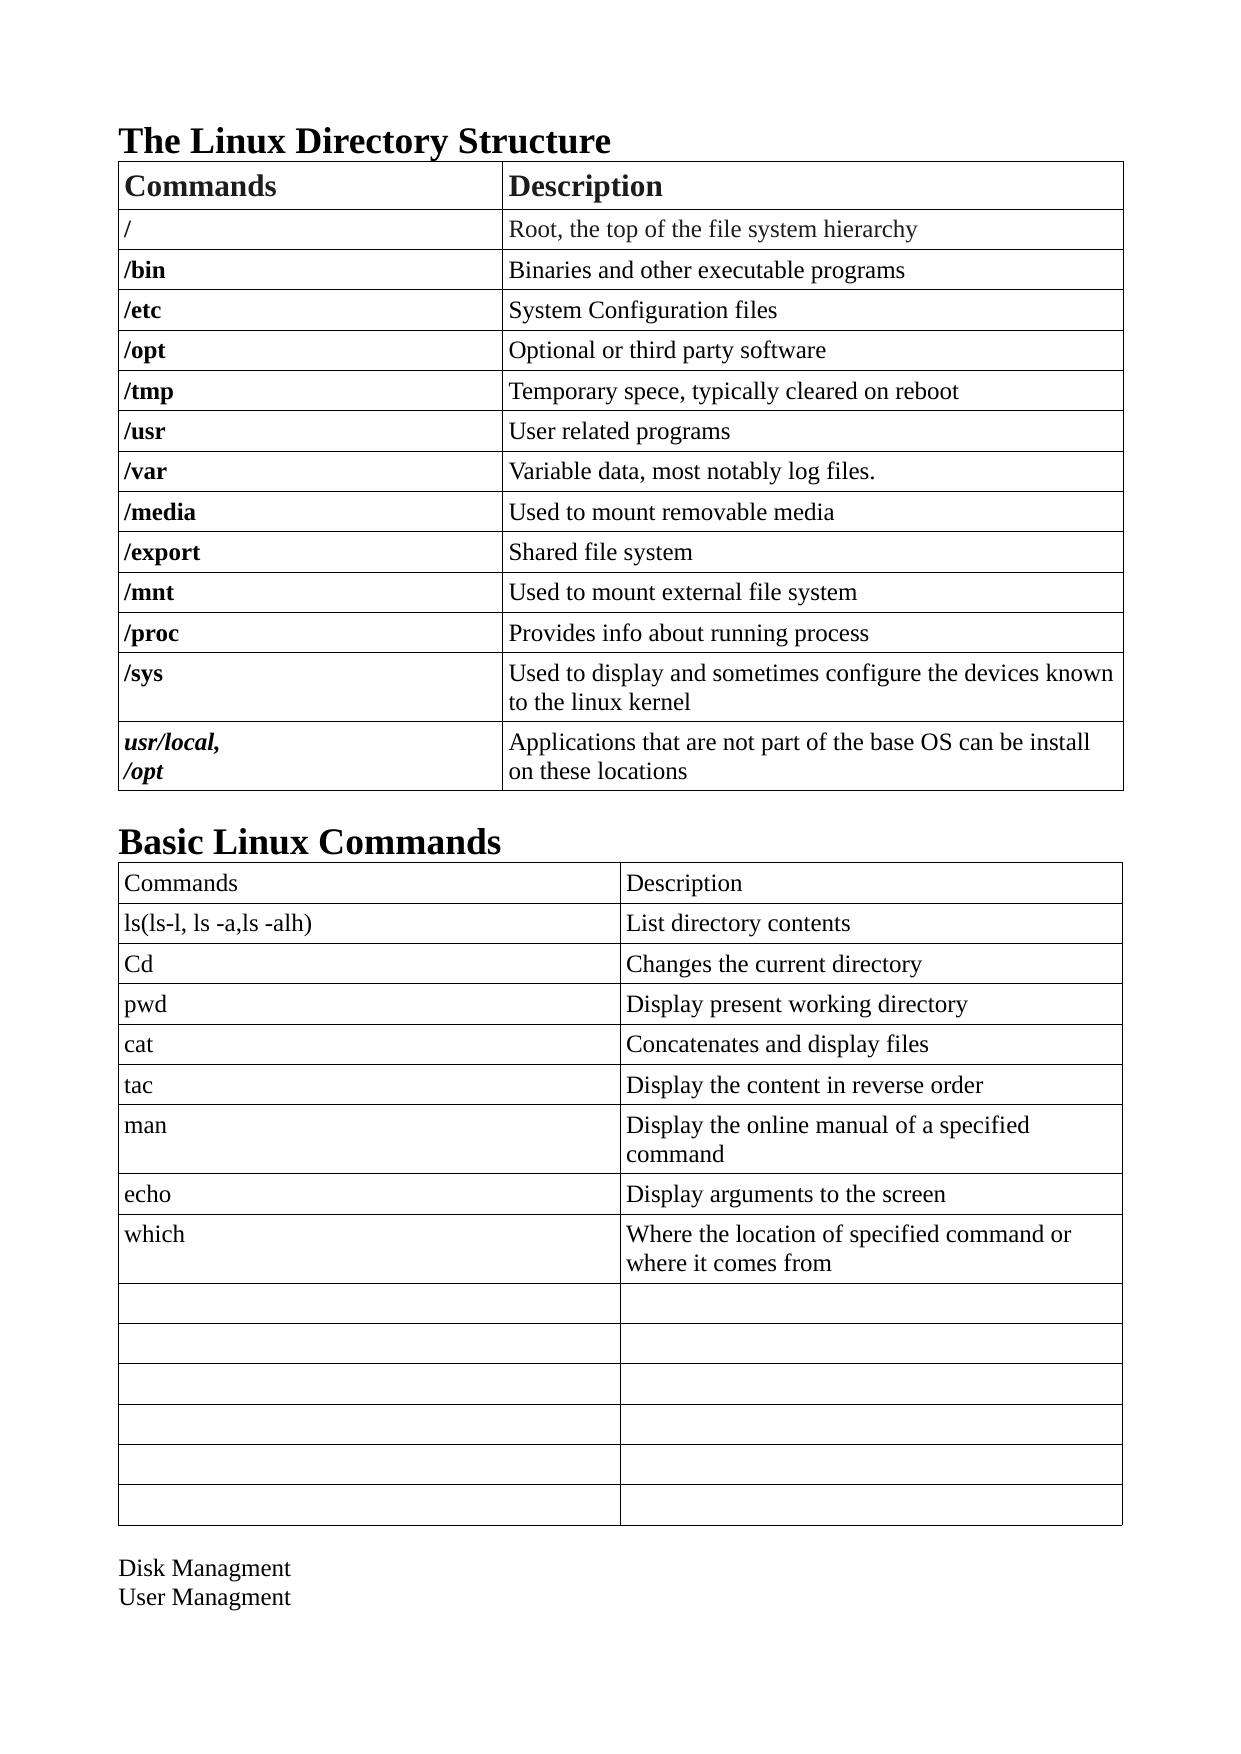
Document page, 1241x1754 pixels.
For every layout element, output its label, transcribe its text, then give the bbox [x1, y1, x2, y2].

table_cell Temporary spece, typically cleared on reboot [503, 371, 1123, 410]
table_cell /sys [119, 653, 502, 721]
table_cell [621, 1284, 1122, 1323]
table_cell /export [119, 532, 502, 572]
table_cell [119, 1485, 620, 1524]
table_cell [119, 1284, 620, 1323]
table_cell System Configuration files [503, 290, 1123, 330]
table_cell /usr [119, 411, 502, 451]
table_cell Root, the top of the file system hierarchy [503, 210, 1123, 249]
table_cell [621, 1405, 1122, 1444]
table_cell Concatenates and display files [621, 1025, 1122, 1064]
table_cell usr/local, /opt [119, 722, 502, 790]
table_cell / [119, 210, 502, 249]
table_cell Provides info about running process [503, 613, 1123, 652]
table_header Description [503, 162, 1123, 209]
table_cell man [119, 1105, 620, 1173]
table_cell Shared file system [503, 532, 1123, 572]
table_header Description [621, 863, 1122, 903]
table_cell User related programs [503, 411, 1123, 451]
table_cell cat [119, 1025, 620, 1064]
table_cell /var [119, 452, 502, 491]
table_cell [119, 1405, 620, 1444]
table_cell echo [119, 1174, 620, 1213]
table_cell Variable data, most notably log files. [503, 452, 1123, 491]
table_cell /proc [119, 613, 502, 652]
table_cell List directory contents [621, 904, 1122, 943]
table_cell /opt [119, 331, 502, 370]
table_cell /tmp [119, 371, 502, 410]
text The Linux Directory Structure [118, 118, 1122, 161]
text User Managment [118, 1582, 1122, 1611]
table_cell pwd [119, 984, 620, 1023]
table_cell [119, 1445, 620, 1484]
table_header Commands [119, 863, 620, 903]
table_cell /media [119, 492, 502, 531]
table_cell [621, 1324, 1122, 1363]
table_cell [621, 1485, 1122, 1524]
table_cell Display arguments to the screen [621, 1174, 1122, 1213]
table_cell /bin [119, 250, 502, 289]
table_cell /etc [119, 290, 502, 330]
table_cell /mnt [119, 573, 502, 612]
table_cell Applications that are not part of the base OS can be install on these locations [503, 722, 1123, 790]
table_cell Display the content in reverse order [621, 1065, 1122, 1104]
table_cell Binaries and other executable programs [503, 250, 1123, 289]
table_cell ls(ls-l, ls -a,ls -alh) [119, 904, 620, 943]
table_cell Optional or third party software [503, 331, 1123, 370]
table_cell [621, 1445, 1122, 1484]
text Disk Managment [118, 1553, 1122, 1582]
table_cell Changes the current directory [621, 944, 1122, 983]
table_cell Used to display and sometimes configure the devices known to the linux kernel [503, 653, 1123, 721]
table_cell Used to mount external file system [503, 573, 1123, 612]
table_cell Used to mount removable media [503, 492, 1123, 531]
table_header Commands [119, 162, 502, 209]
table_cell Where the location of specified command or where it comes from [621, 1215, 1122, 1283]
table_cell Cd [119, 944, 620, 983]
table_cell [119, 1364, 620, 1403]
table_cell [119, 1324, 620, 1363]
text Basic Linux Commands [118, 819, 1122, 862]
table_cell [621, 1364, 1122, 1403]
table_cell which [119, 1215, 620, 1283]
table_cell Display present working directory [621, 984, 1122, 1023]
table_cell tac [119, 1065, 620, 1104]
table_cell Display the online manual of a specified command [621, 1105, 1122, 1173]
